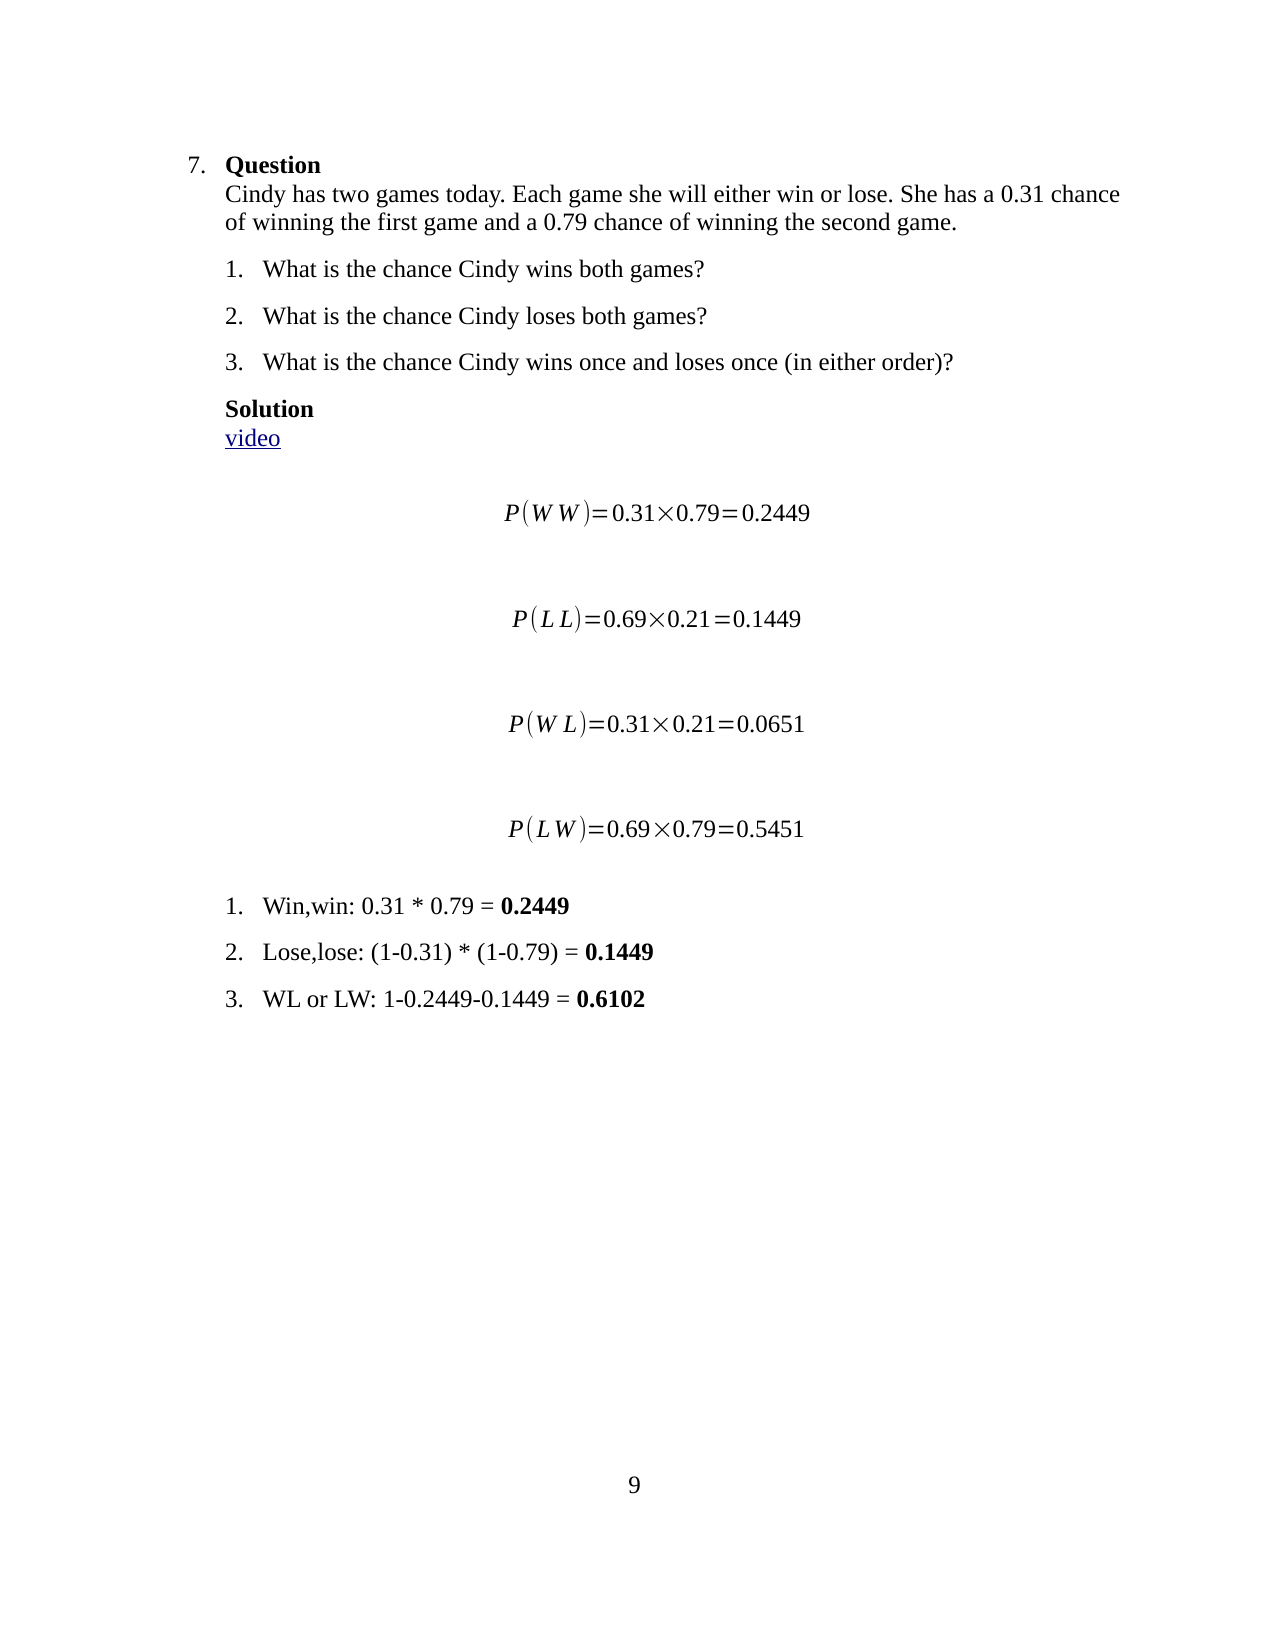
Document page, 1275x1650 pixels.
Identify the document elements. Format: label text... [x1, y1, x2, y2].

list What is the chance Cindy loses both games? [225, 301, 1125, 329]
list Win,win: 0.31 * 0.79 = 0.2449 [225, 891, 1125, 919]
list What is the chance Cindy wins once and loses once (in either order)? [225, 347, 1125, 376]
list Question Cindy has two games today. Each game she will either win or lose. She has a 0.31 chance of winning the first game and a 0.79 chance of winning the second game. [187, 150, 1125, 236]
list Lose,lose: (1-0.31) * (1-0.79) = 0.1449 [225, 937, 1125, 966]
list WL or LW: 1-0.2449-0.1449 = 0.6102 [225, 984, 1125, 1013]
list What is the chance Cindy wins both games? [225, 254, 1125, 283]
list Solution video [187, 394, 1125, 452]
